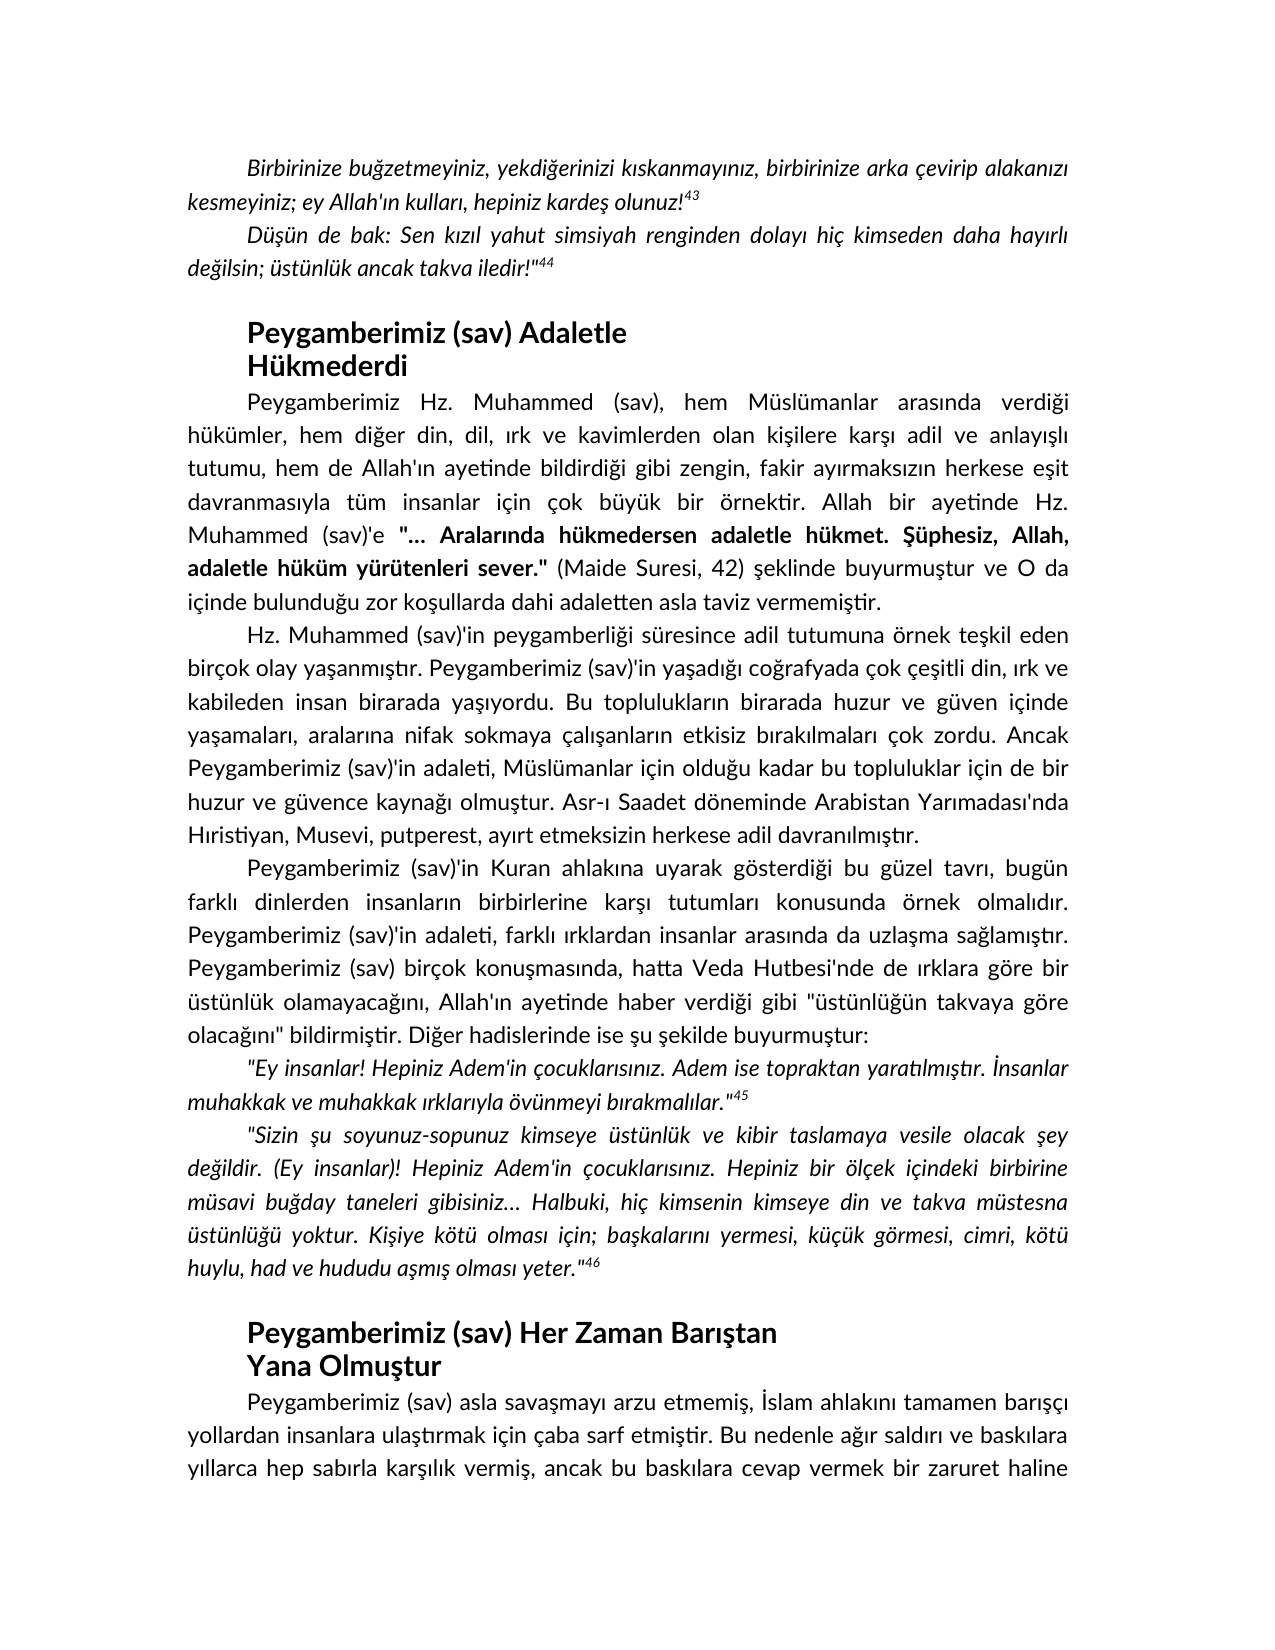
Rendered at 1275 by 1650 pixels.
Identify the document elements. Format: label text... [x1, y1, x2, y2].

text Yana Olmuştur [187, 1350, 1070, 1383]
text Peygamberimiz (sav) Adaletle [187, 317, 1070, 350]
text Peygamberimiz Hz. Muhammed (sav), hem Müslümanlar arasında verdiği hükümler, hem diğer din, dil, ırk ve kavimlerden olan kişilere karşı adil ve anlayışlı tutumu, hem de Allah'ın ayetinde bildirdiği gibi zengin, fakir ayırmaksızın herkese eşit davranmasıyla tüm insanlar için çok büyük bir örnektir. Allah bir ayetinde Hz. Muhammed (sav)'e "… Aralarında hükmedersen adaletle hükmet. Şüphesiz, Allah, adaletle hüküm yürütenleri sever." (Maide Suresi, 42) şeklinde buyurmuştur ve O da içinde bulunduğu zor koşullarda dahi adaletten asla taviz vermemiştir. [187, 383, 1070, 617]
text Birbirinize buğzetmeyiniz, yekdiğerinizi kıskanmayınız, birbirinize arka çevirip alakanızı kesmeyiniz; ey Allah'ın kulları, hepiniz kardeş olunuz!43 [187, 150, 1070, 217]
text Peygamberimiz (sav) Her Zaman Barıştan [187, 1317, 1070, 1350]
text Hz. Muhammed (sav)'in peygamberliği süresince adil tutumuna örnek teşkil eden birçok olay yaşanmıştır. Peygamberimiz (sav)'in yaşadığı coğrafyada çok çeşitli din, ırk ve kabileden insan birarada yaşıyordu. Bu toplulukların birarada huzur ve güven içinde yaşamaları, aralarına nifak sokmaya çalışanların etkisiz bırakılmaları çok zordu. Ancak Peygamberimiz (sav)'in adaleti, Müslümanlar için olduğu kadar bu topluluklar için de bir huzur ve güvence kaynağı olmuştur. Asr-ı Saadet döneminde Arabistan Yarımadası'nda Hıristiyan, Musevi, putperest, ayırt etmeksizin herkese adil davranılmıştır. [187, 617, 1070, 850]
text Düşün de bak: Sen kızıl yahut simsiyah renginden dolayı hiç kimseden daha hayırlı değilsin; üstünlük ancak takva iledir!"44 [187, 217, 1070, 283]
text Peygamberimiz (sav)'in Kuran ahlakına uyarak gösterdiği bu güzel tavrı, bugün farklı dinlerden insanların birbirlerine karşı tutumları konusunda örnek olmalıdır. Peygamberimiz (sav)'in adaleti, farklı ırklardan insanlar arasında da uzlaşma sağlamıştır. Peygamberimiz (sav) birçok konuşmasında, hatta Veda Hutbesi'nde de ırklara göre bir üstünlük olamayacağını, Allah'ın ayetinde haber verdiği gibi "üstünlüğün takvaya göre olacağını" bildirmiştir. Diğer hadislerinde ise şu şekilde buyurmuştur: [187, 850, 1070, 1050]
text Peygamberimiz (sav) asla savaşmayı arzu etmemiş, İslam ahlakını tamamen barışçı yollardan insanlara ulaştırmak için çaba sarf etmiştir. Bu nedenle ağır saldırı ve baskılara yıllarca hep sabırla karşılık vermiş, ancak bu baskılara cevap vermek bir zaruret haline [187, 1383, 1070, 1483]
text "Sizin şu soyunuz-sopunuz kimseye üstünlük ve kibir taslamaya vesile olacak şey değildir. (Ey insanlar)! Hepiniz Adem'in çocuklarısınız. Hepiniz bir ölçek içindeki birbirine müsavi buğday taneleri gibisiniz… Halbuki, hiç kimsenin kimseye din ve takva müstesna üstünlüğü yoktur. Kişiye kötü olması için; başkalarını yermesi, küçük görmesi, cimri, kötü huylu, had ve hududu aşmış olması yeter."46 [187, 1117, 1070, 1283]
text "Ey insanlar! Hepiniz Adem'in çocuklarısınız. Adem ise topraktan yaratılmıştır. İnsanlar muhakkak ve muhakkak ırklarıyla övünmeyi bırakmalılar."45 [187, 1050, 1070, 1117]
text Hükmederdi [187, 350, 1070, 383]
